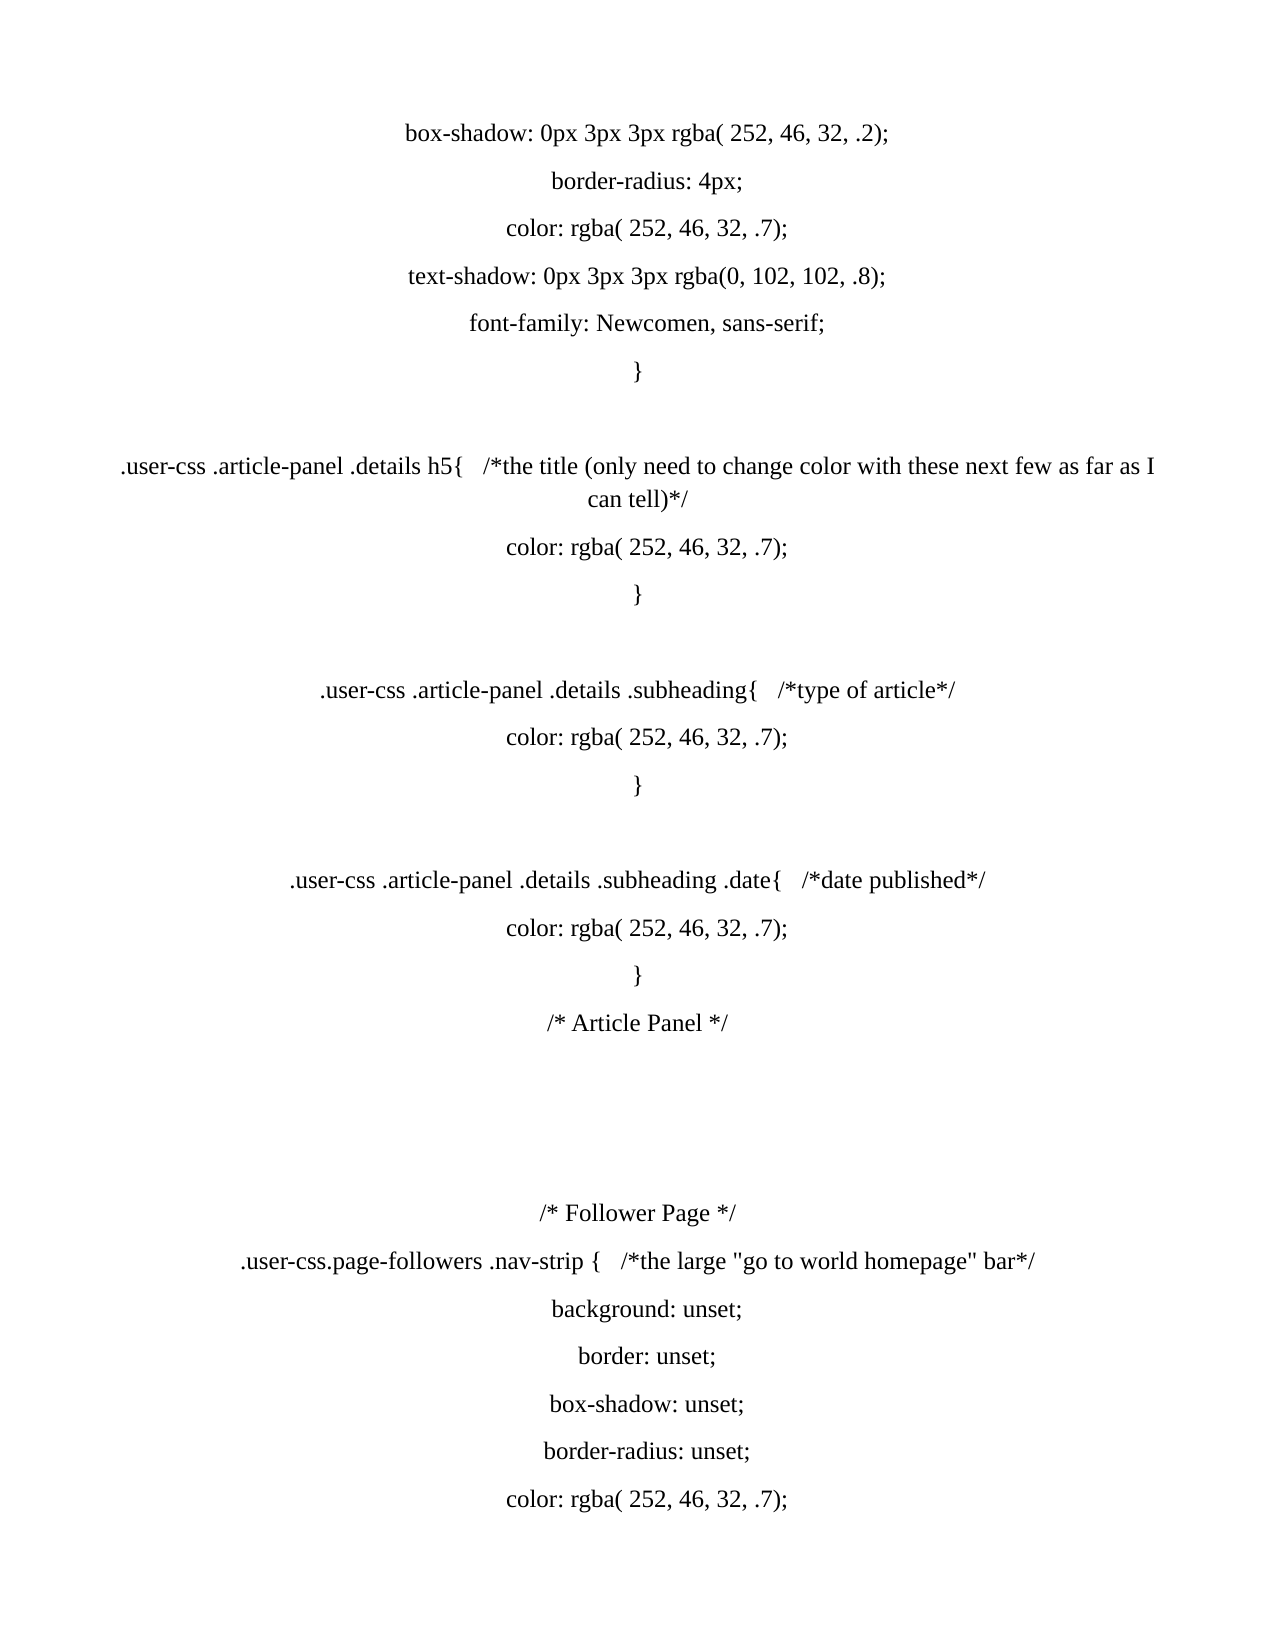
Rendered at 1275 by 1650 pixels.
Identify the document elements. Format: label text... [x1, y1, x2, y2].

text color: rgba( 252, 46, 32, .7); [118, 722, 1157, 751]
text box-shadow: unset; [118, 1389, 1157, 1418]
text border-radius: unset; [118, 1436, 1157, 1465]
text } [118, 960, 1157, 989]
text /* Article Panel */ [118, 1008, 1157, 1037]
text border: unset; [118, 1341, 1157, 1370]
text /* Follower Page */ [118, 1198, 1157, 1227]
text .user-css .article-panel .details .subheading{ /*type of article*/ [118, 675, 1157, 703]
text } [118, 770, 1157, 799]
text .user-css.page-followers .nav-strip { /*the large "go to world homepage" bar*/ [118, 1246, 1157, 1275]
text color: rgba( 252, 46, 32, .7); [118, 532, 1157, 561]
text text-shadow: 0px 3px 3px rgba(0, 102, 102, .8); [118, 261, 1157, 290]
text color: rgba( 252, 46, 32, .7); [118, 1484, 1157, 1513]
text border-radius: 4px; [118, 166, 1157, 194]
text background: unset; [118, 1294, 1157, 1322]
text } [118, 579, 1157, 608]
text } [118, 356, 1157, 385]
text .user-css .article-panel .details h5{ /*the title (only need to change color with these next few as far as I can tell)*/ [118, 451, 1157, 513]
text color: rgba( 252, 46, 32, .7); [118, 913, 1157, 942]
text .user-css .article-panel .details .subheading .date{ /*date published*/ [118, 865, 1157, 894]
text font-family: Newcomen, sans-serif; [118, 308, 1157, 337]
text color: rgba( 252, 46, 32, .7); [118, 213, 1157, 242]
text box-shadow: 0px 3px 3px rgba( 252, 46, 32, .2); [118, 118, 1157, 147]
